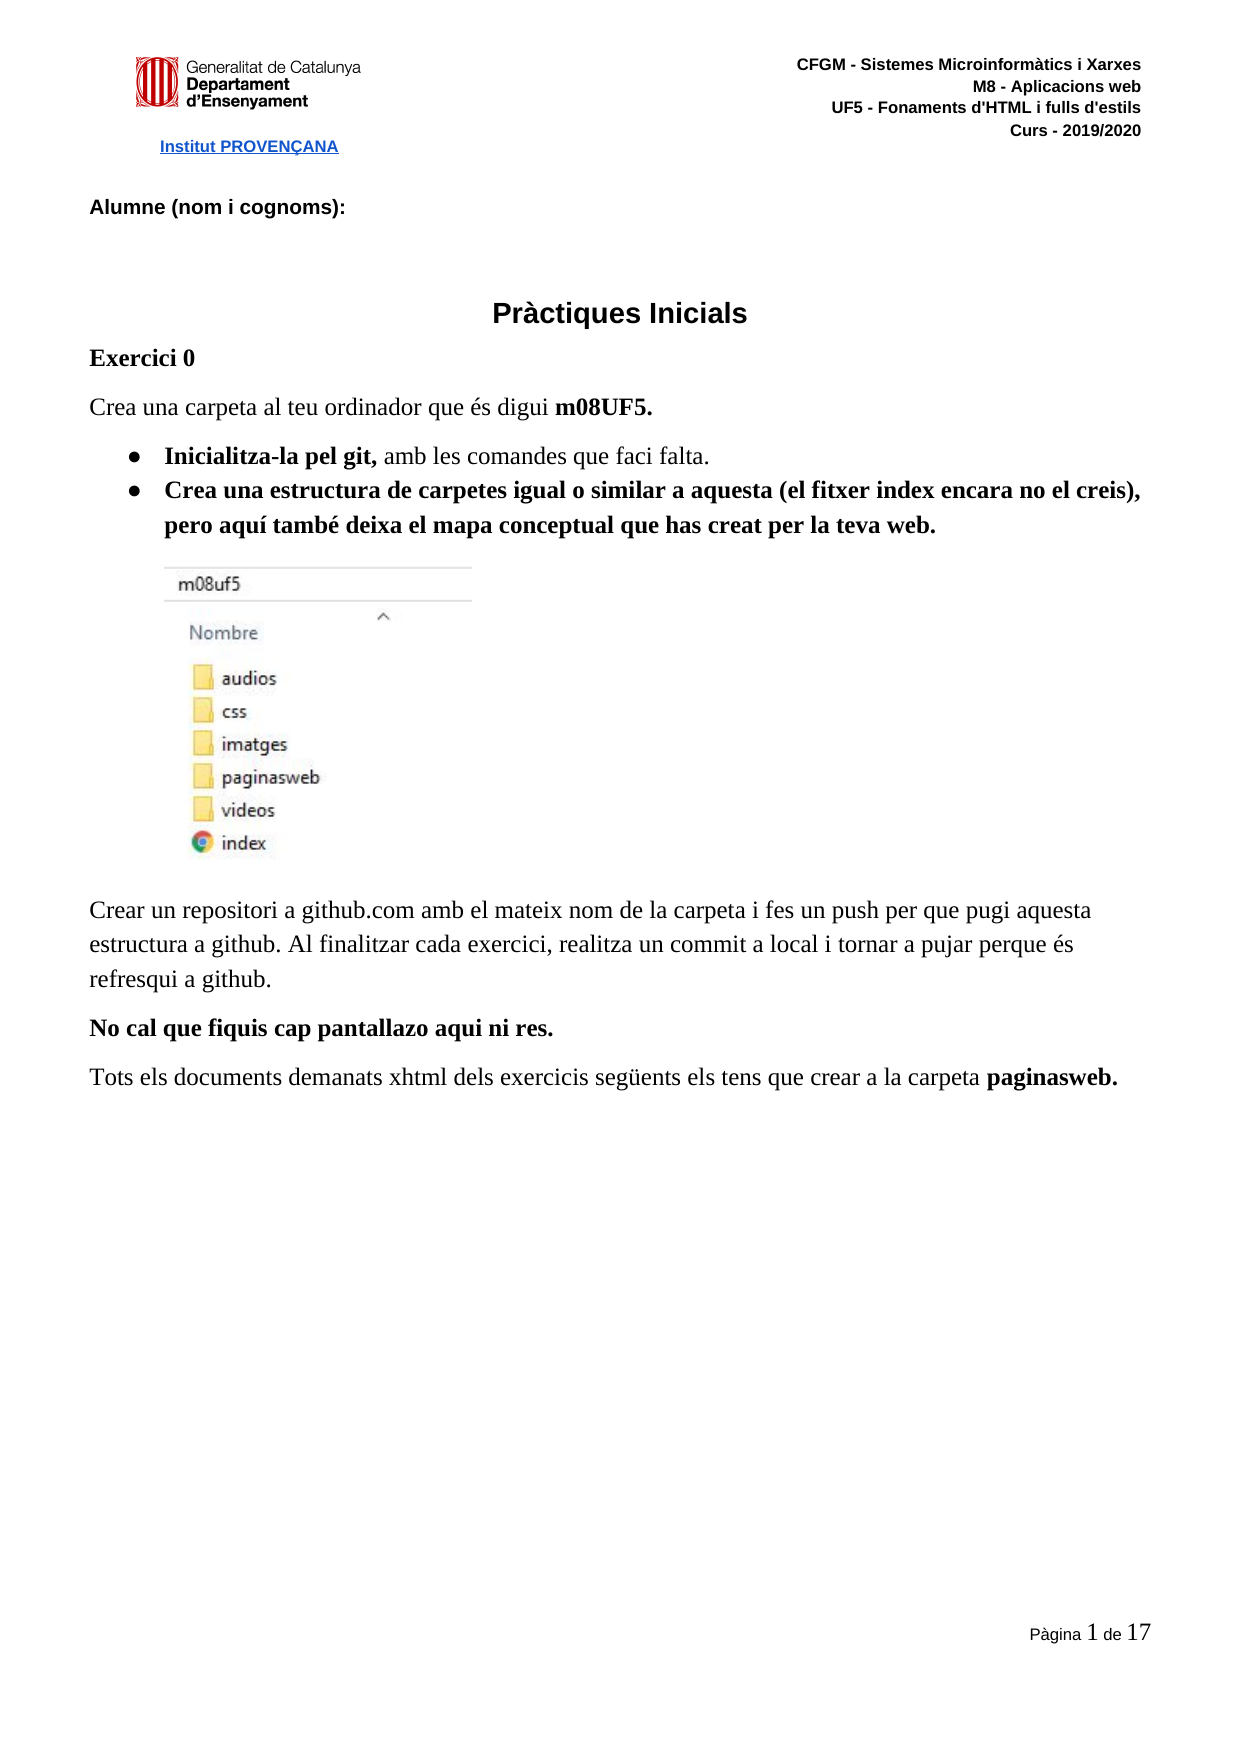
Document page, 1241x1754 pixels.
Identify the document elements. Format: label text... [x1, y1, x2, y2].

picture [99, 32, 397, 133]
subtitle Pràctiques Inicials [89, 296, 1151, 329]
list Crea una estructura de carpetes igual o similar a aquesta (el fitxer index encara no el creis), pero aquí també deixa el mapa conceptual que has creat per la teva web. [127, 475, 1151, 538]
text Alumne (nom i cognoms): [89, 195, 1151, 219]
text Crea una carpeta al teu ordinador que és digui m08UF5. [89, 392, 1151, 421]
text Exercici 0 [89, 343, 1151, 371]
picture [164, 558, 472, 875]
text Tots els documents demanats xhtml dels exercicis següents els tens que crear a la carpeta paginasweb. [89, 1062, 1151, 1091]
text Crear un repositori a github.com amb el mateix nom de la carpeta i fes un push per que pugi aquesta estructura a github. Al finalitzar cada exercici, realitza un commit a local i tornar a pujar perque és refresqui a github. [89, 895, 1151, 992]
list Inicialitza-la pel git, amb les comandes que faci falta. [127, 441, 1151, 469]
text No cal que fiquis cap pantallazo aqui ni res. [89, 1013, 1151, 1042]
